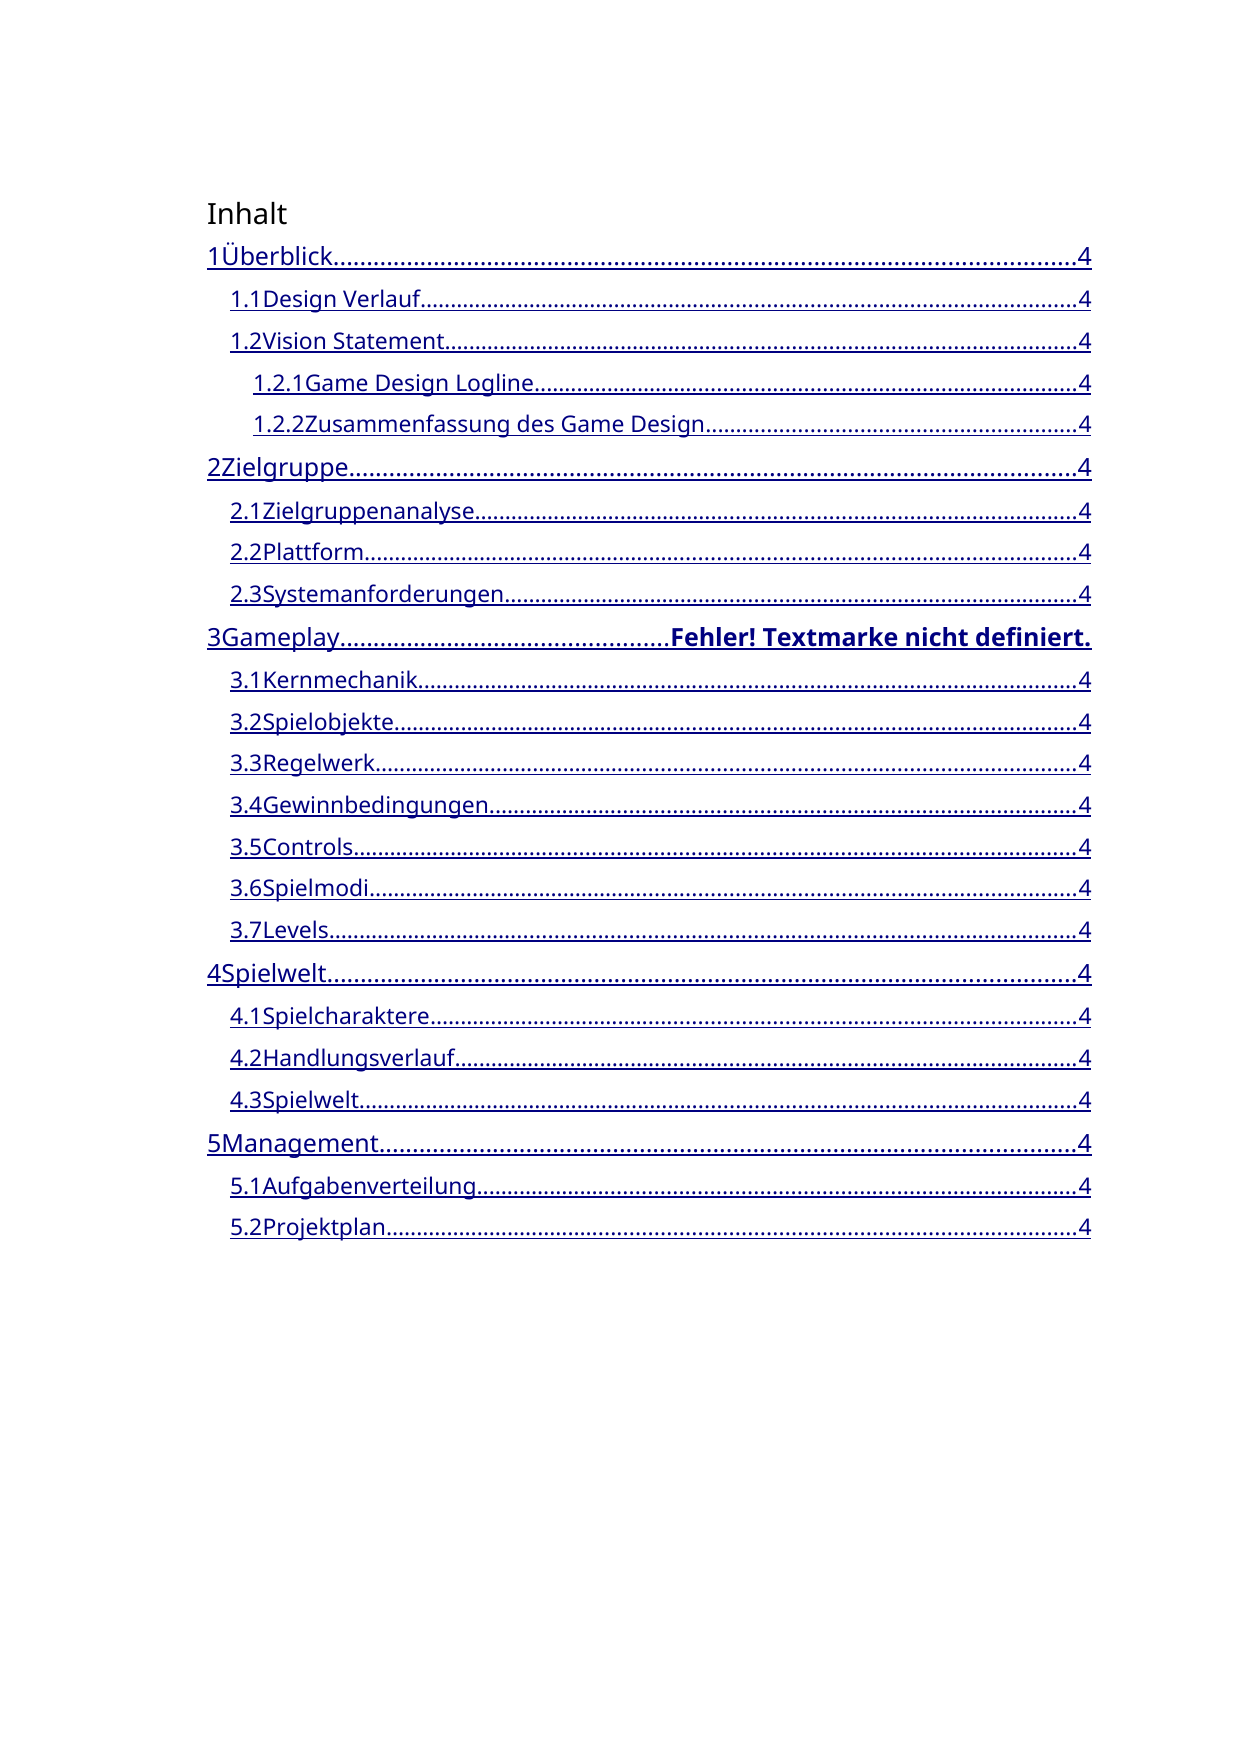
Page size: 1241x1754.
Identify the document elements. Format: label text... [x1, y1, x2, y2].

text 3.2 Spielobjekte 4 [230, 706, 1092, 737]
text 3 Gameplay Fehler! Textmarke nicht definiert. [207, 619, 1092, 648]
text 1.2.1 Game Design Logline 4 [253, 367, 1092, 398]
text 1.1 Design Verlauf 4 [230, 283, 1092, 315]
text [207, 986, 1092, 990]
text 2.3 Systemanforderungen 4 [230, 578, 1092, 609]
text 3.1 Kernmechanik 4 [230, 664, 1092, 695]
text 3.7 Levels 4 [230, 914, 1092, 945]
text 2.1 Zielgruppenanalyse 4 [230, 494, 1092, 526]
text 2.2 Plattform 4 [230, 536, 1092, 567]
text 1.2 Vision Statement 4 [230, 325, 1092, 356]
text 5.1 Aufgabenverteilung 4 [230, 1170, 1092, 1201]
text 3.4 Gewinnbedingungen 4 [230, 789, 1092, 820]
text 4.2 Handlungsverlauf 4 [230, 1042, 1092, 1073]
text 1 Überblick 4 [207, 239, 1092, 268]
text 3.5 Controls 4 [230, 831, 1092, 862]
text 4 Spielwelt 4 [207, 956, 1092, 984]
text 4.1 Spielcharaktere 4 [230, 1000, 1092, 1031]
text 3.6 Spielmodi 4 [230, 872, 1092, 904]
text Inhalt [207, 193, 1092, 233]
text 4.3 Spielwelt 4 [230, 1083, 1092, 1115]
text 5 Management 4 [207, 1125, 1092, 1154]
text 1.2.2 Zusammenfassung des Game Design 4 [253, 408, 1092, 440]
text [207, 650, 1092, 654]
text 5.2 Projektplan 4 [230, 1211, 1092, 1243]
text 3.3 Regelwerk 4 [230, 747, 1092, 779]
text 2 Zielgruppe 4 [207, 450, 1092, 479]
